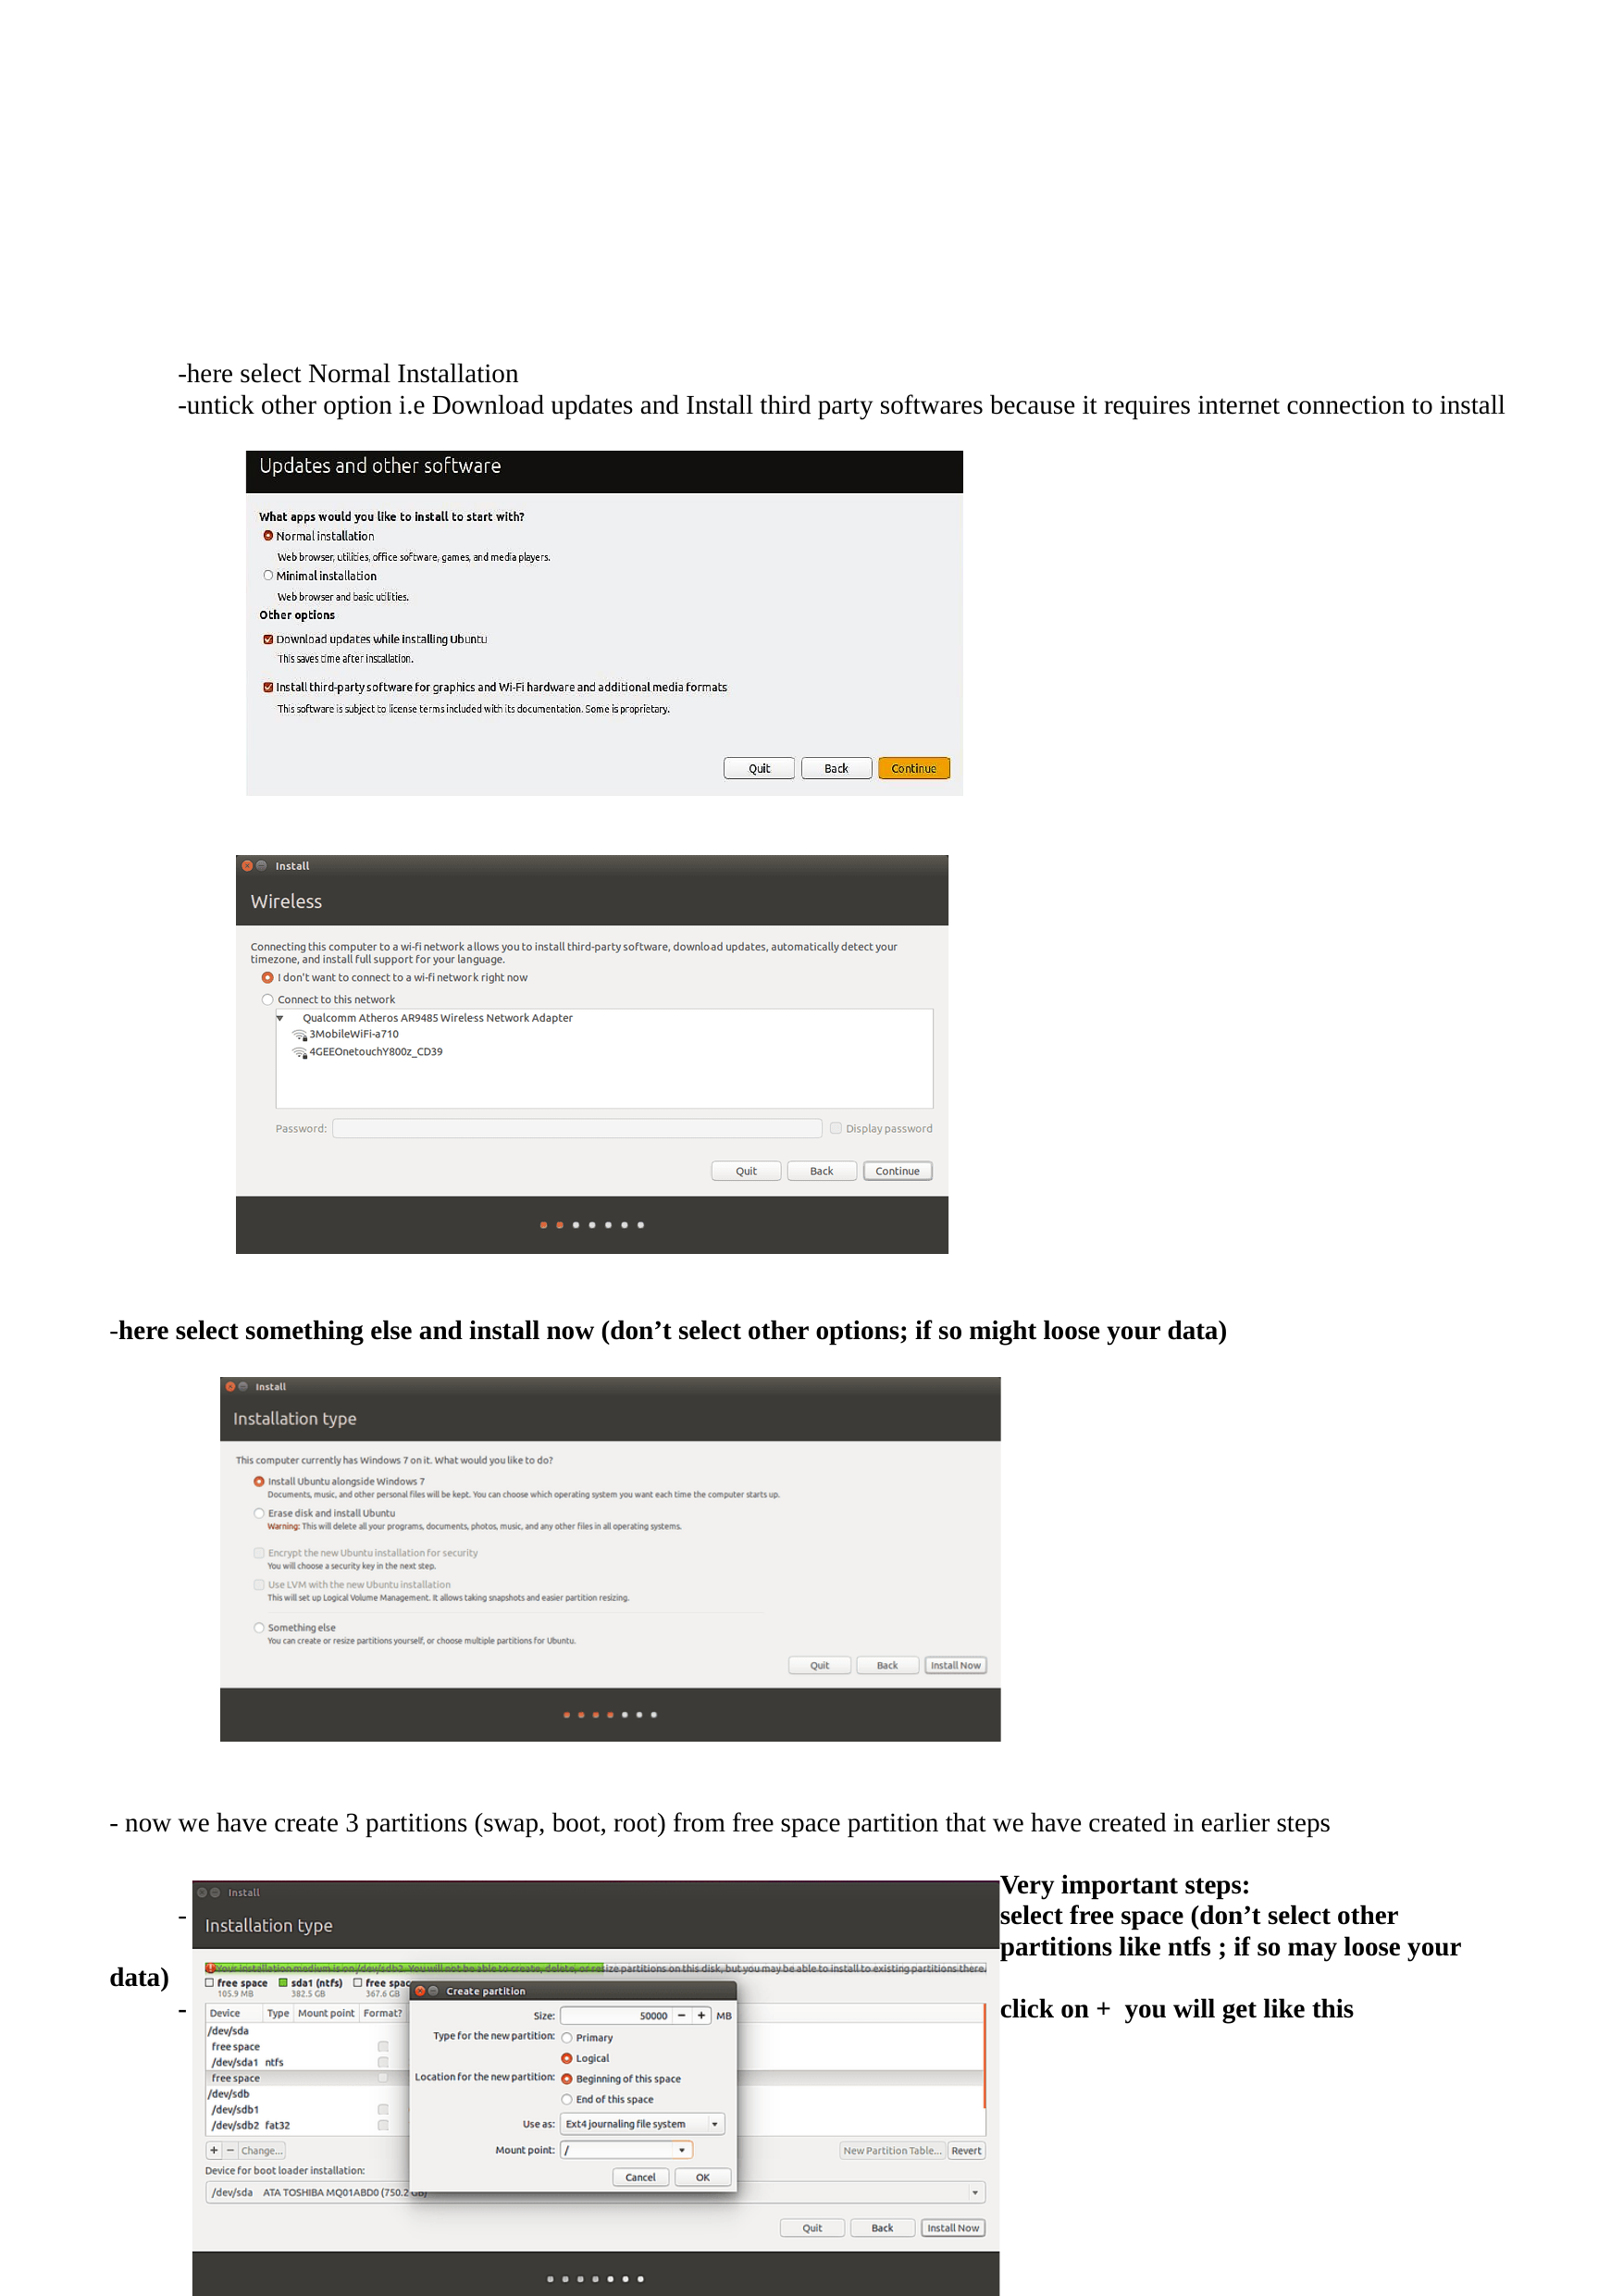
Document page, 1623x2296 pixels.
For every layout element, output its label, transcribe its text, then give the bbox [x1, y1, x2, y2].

text -select free space (don’t select other partitions like ntfs ; if so may loose your data) [1000, 1899, 1514, 1992]
text -here select Normal Installation [109, 357, 1514, 389]
text -here select something else and install now (don’t select other options; if so might loose your data) [109, 1314, 1514, 1345]
text -select free space (don’t select other partitions like ntfs ; if so may loose your data) [109, 1899, 192, 1992]
text Very important steps: [109, 1868, 1514, 1899]
text - now we have create 3 partitions (swap, boot, root) from free space partition that we have created in earlier steps [109, 1806, 1514, 1837]
text -untick other option i.e Download updates and Install third party softwares because it requires internet connection to install [109, 389, 1514, 419]
text - click on + you will get like this [1000, 1992, 1514, 2024]
text [109, 1992, 192, 2024]
